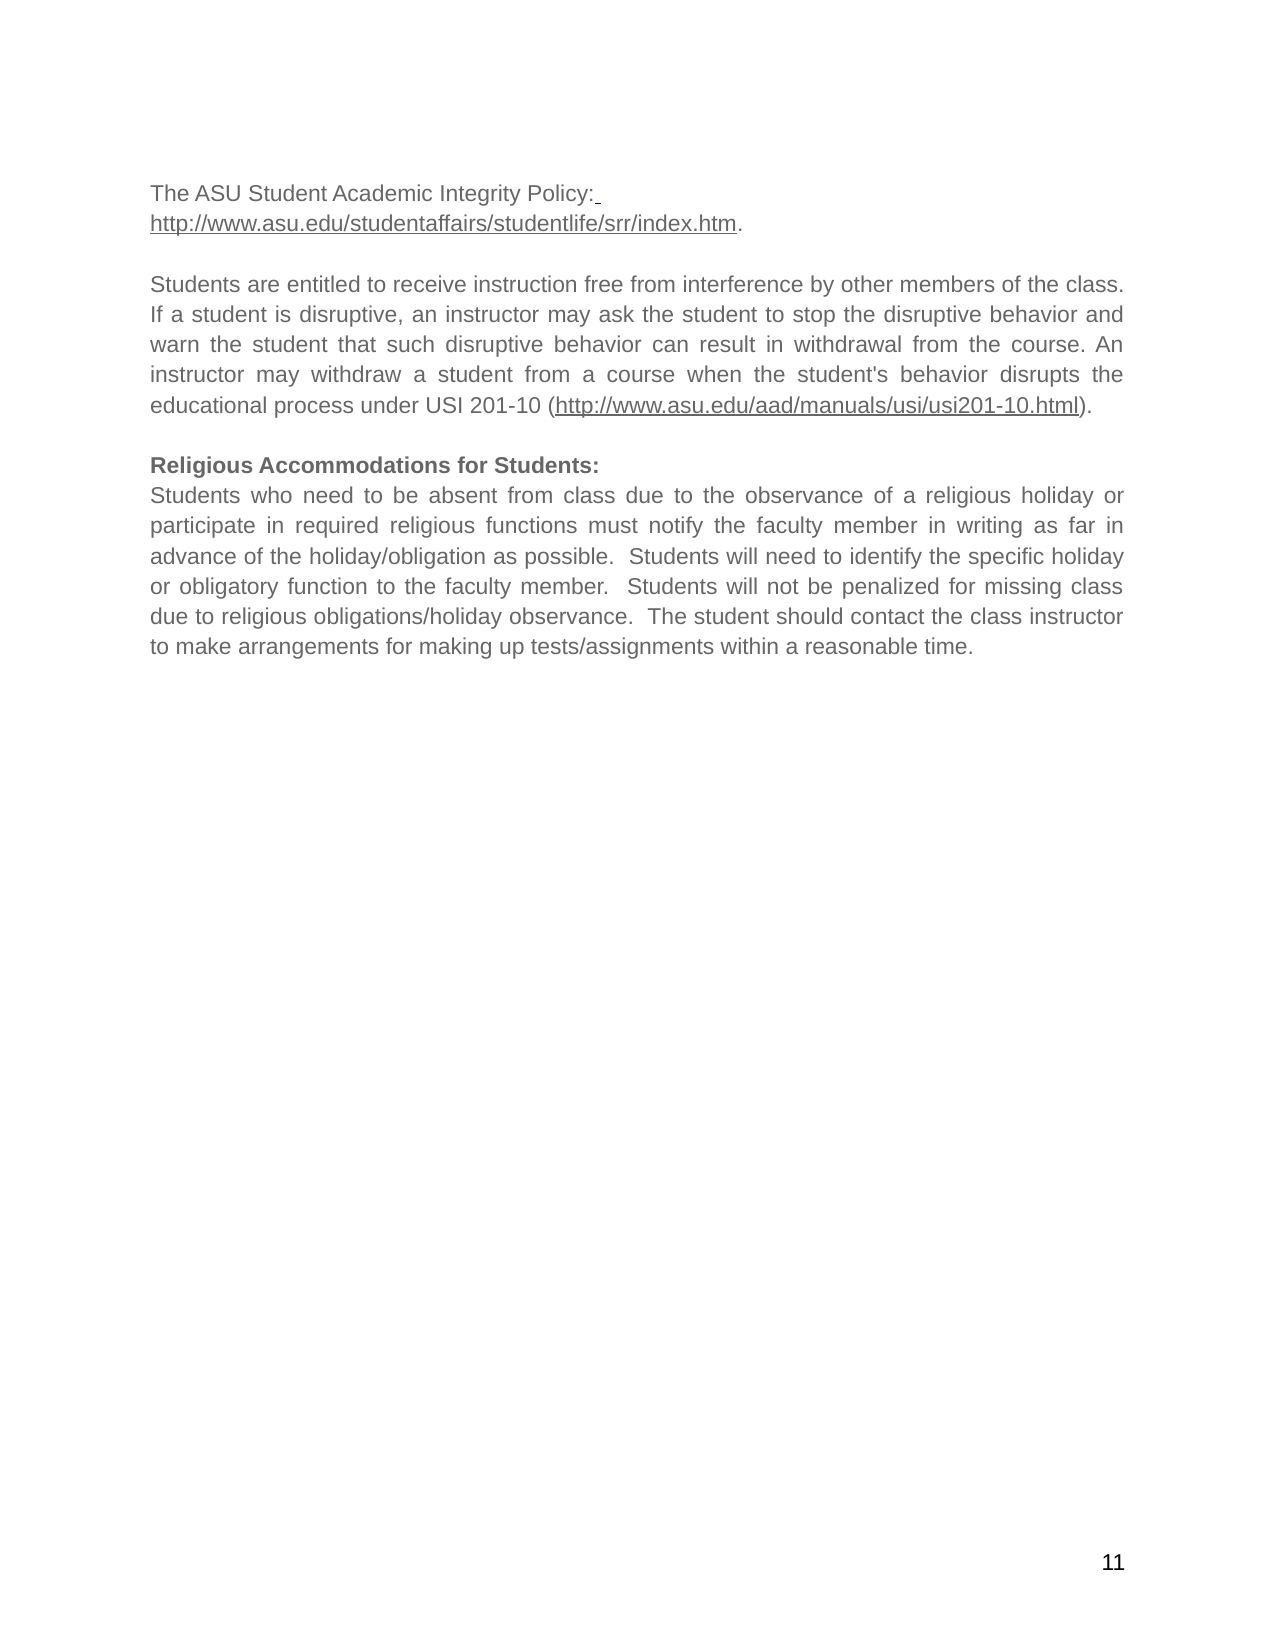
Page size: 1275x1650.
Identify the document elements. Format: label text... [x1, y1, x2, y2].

text The ASU Student Academic Integrity Policy: http://www.asu.edu/studentaffairs/studentlife/srr/index.htm. [150, 180, 1125, 237]
text Religious Accommodations for Students: [150, 452, 1125, 478]
text Students are entitled to receive instruction free from interference by other members of the class. If a student is disruptive, an instructor may ask the student to stop the disruptive behavior and warn the student that such disruptive behavior can result in withdrawal from the course. An instructor may withdraw a student from a course when the student's behavior disrupts the educational process under USI 201-10 (http://www.asu.edu/aad/manuals/usi/usi201-10.html). [150, 271, 1125, 418]
text Students who need to be absent from class due to the observance of a religious holiday or participate in required religious functions must notify the faculty member in writing as far in advance of the holiday/obligation as possible. Students will need to identify the specific holiday or obligatory function to the faculty member. Students will not be penalized for missing class due to religious obligations/holiday observance. The student should contact the class instructor to make arrangements for making up tests/assignments within a reasonable time. [150, 482, 1125, 660]
